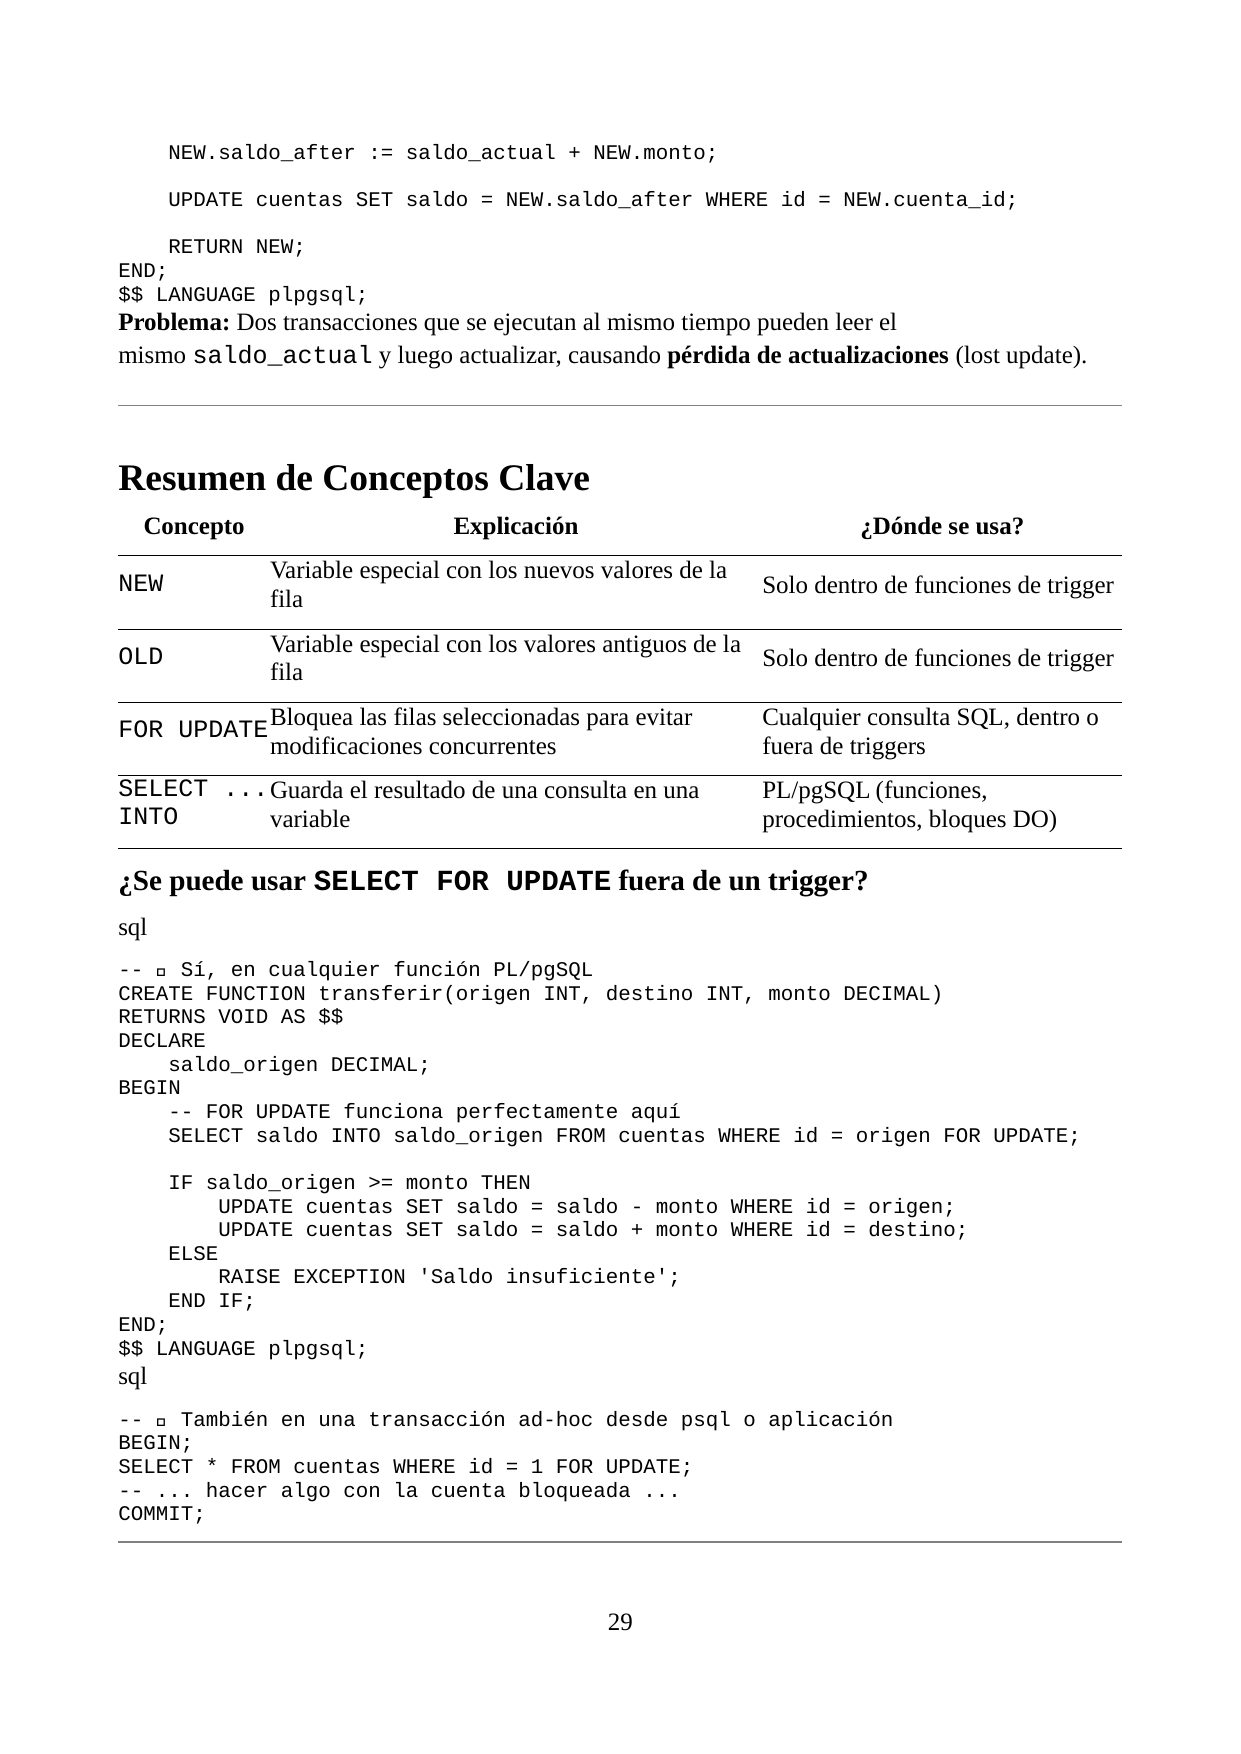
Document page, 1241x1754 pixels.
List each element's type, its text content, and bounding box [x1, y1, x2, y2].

text IF saldo_origen >= monto THEN [118, 1172, 1122, 1196]
table_cell Variable especial con los nuevos valores de la fila [270, 556, 762, 629]
text SELECT saldo INTO saldo_origen FROM cuentas WHERE id = origen FOR UPDATE; [118, 1125, 1122, 1148]
text ELSE [118, 1243, 1122, 1267]
text -- ... hacer algo con la cuenta bloqueada ... [118, 1480, 1122, 1503]
table_cell Guarda el resultado de una consulta en una variable [270, 776, 762, 848]
table_cell FOR UPDATE [118, 703, 270, 775]
text RETURN NEW; [118, 236, 1122, 260]
table_cell SELECT ... INTO [118, 776, 270, 848]
text DECLARE [118, 1030, 1122, 1054]
table_cell OLD [118, 630, 270, 702]
text RETURNS VOID AS $$ [118, 1006, 1122, 1030]
text $$ LANGUAGE plpgsql; [118, 1337, 1122, 1361]
text END IF; [118, 1290, 1122, 1314]
table_cell PL/pgSQL (funciones, procedimientos, bloques DO) [762, 776, 1122, 848]
table_cell Cualquier consulta SQL, dentro o fuera de triggers [762, 703, 1122, 775]
text UPDATE cuentas SET saldo = NEW.saldo_after WHERE id = NEW.cuenta_id; [118, 189, 1122, 213]
text -- ✅ Sí, en cualquier función PL/pgSQL [118, 959, 1122, 983]
text NEW.saldo_after := saldo_actual + NEW.monto; [118, 142, 1122, 165]
text UPDATE cuentas SET saldo = saldo + monto WHERE id = destino; [118, 1219, 1122, 1243]
subtitle Resumen de Conceptos Clave [118, 455, 1122, 498]
text $$ LANGUAGE plpgsql; [118, 284, 1122, 307]
text -- ✅ También en una transacción ad-hoc desde psql o aplicación [118, 1409, 1122, 1432]
text SELECT * FROM cuentas WHERE id = 1 FOR UPDATE; [118, 1456, 1122, 1480]
text sql [118, 1361, 1122, 1390]
table_header Explicación [270, 511, 762, 555]
text END; [118, 260, 1122, 284]
text CREATE FUNCTION transferir(origen INT, destino INT, monto DECIMAL) [118, 983, 1122, 1006]
table_cell NEW [118, 556, 270, 629]
text BEGIN; [118, 1432, 1122, 1456]
table_header ¿Dónde se usa? [762, 511, 1122, 555]
text BEGIN [118, 1077, 1122, 1101]
table_cell Solo dentro de funciones de trigger [762, 556, 1122, 629]
text saldo_origen DECIMAL; [118, 1054, 1122, 1077]
table_cell Variable especial con los valores antiguos de la fila [270, 630, 762, 702]
table_cell Solo dentro de funciones de trigger [762, 630, 1122, 702]
text RAISE EXCEPTION 'Saldo insuficiente'; [118, 1267, 1122, 1290]
text END; [118, 1314, 1122, 1337]
text sql [118, 912, 1122, 940]
text COMMIT; [118, 1503, 1122, 1527]
text Problema: Dos transacciones que se ejecutan al mismo tiempo pueden leer el mismo saldo_actual y luego actualizar, causando pérdida de actualizaciones (lost update). [118, 307, 1122, 371]
text -- FOR UPDATE funciona perfectamente aquí [118, 1101, 1122, 1125]
subtitle ¿Se puede usar SELECT FOR UPDATE fuera de un trigger? [118, 863, 1122, 899]
table_cell Bloquea las filas seleccionadas para evitar modificaciones concurrentes [270, 703, 762, 775]
table_header Concepto [118, 511, 270, 555]
text UPDATE cuentas SET saldo = saldo - monto WHERE id = origen; [118, 1196, 1122, 1219]
